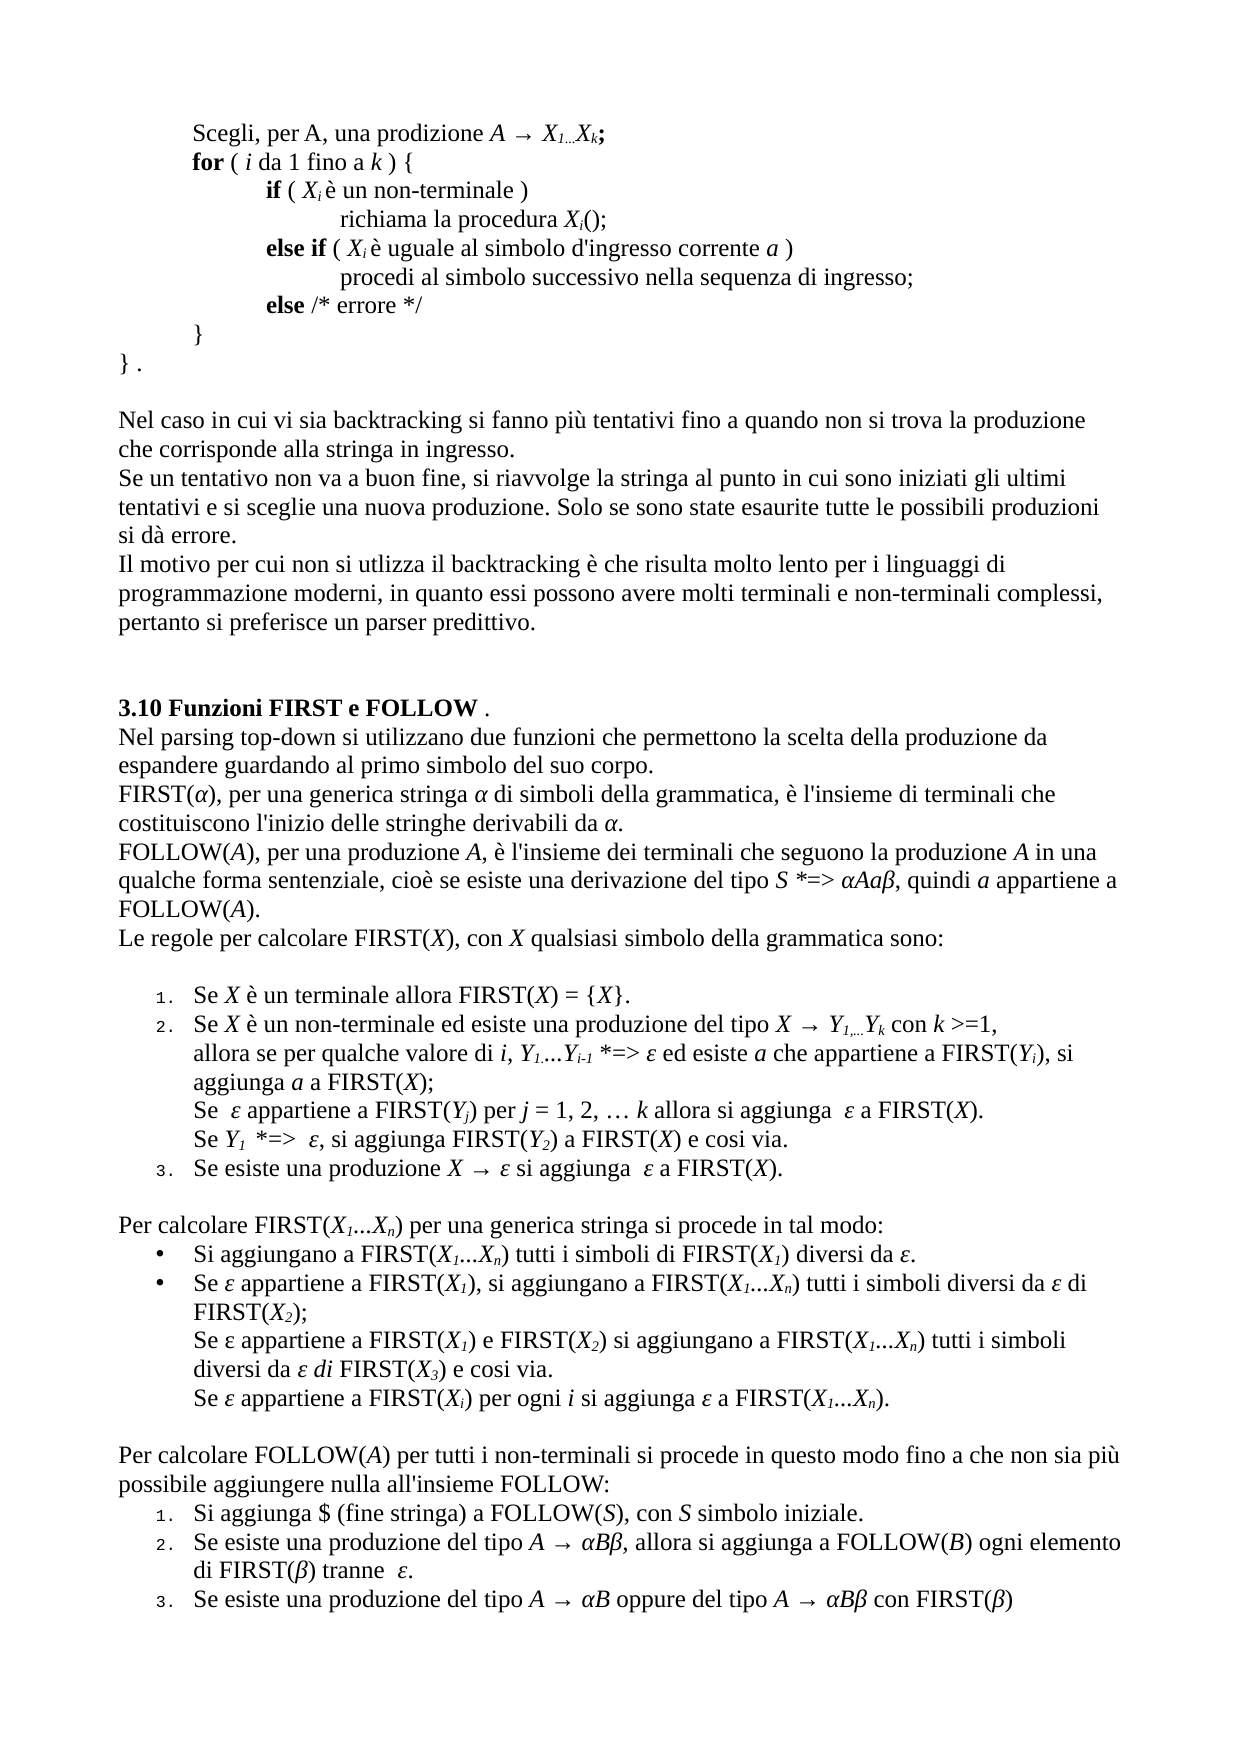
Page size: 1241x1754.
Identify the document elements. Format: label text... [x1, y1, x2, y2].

text } [118, 319, 1122, 348]
text for ( i da 1 fino a k ) { [118, 147, 1122, 176]
list Se esiste una produzione X → ε si aggiunga ε a FIRST(X). [156, 1153, 1122, 1182]
list Se ε appartiene a FIRST(Yj) per j = 1, 2, … k allora si aggiunga ε a FIRST(X). [156, 1096, 1122, 1124]
list Se X è un terminale allora FIRST(X) = {X}. [156, 981, 1122, 1009]
text richiama la procedura Xi(); [118, 204, 1122, 233]
list Se X è un non-terminale ed esiste una produzione del tipo X → Y1,...Yk con k >=1, [156, 1009, 1122, 1038]
text if ( Xi è un non-terminale ) [118, 176, 1122, 204]
list Si aggiungano a FIRST(X1...Xn) tutti i simboli di FIRST(X1) diversi da ε. [156, 1239, 1122, 1268]
text Il motivo per cui non si utlizza il backtracking è che risulta molto lento per i linguaggi di programmazione moderni, in quanto essi possono avere molti terminali e non-terminali complessi, pertanto si preferisce un parser predittivo. [118, 549, 1122, 636]
list Se esiste una produzione del tipo A → αB oppure del tipo A → αBβ con FIRST(β) [156, 1584, 1122, 1613]
list Si aggiunga $ (fine stringa) a FOLLOW(S), con S simbolo iniziale. [156, 1498, 1122, 1527]
text } . [118, 348, 1122, 377]
text Nel parsing top-down si utilizzano due funzioni che permettono la scelta della produzione da espandere guardando al primo simbolo del suo corpo. [118, 722, 1122, 779]
text Scegli, per A, una prodizione A → X1...Xk; [118, 118, 1122, 147]
text Se un tentativo non va a buon fine, si riavvolge la stringa al punto in cui sono iniziati gli ultimi tentativi e si sceglie una nuova produzione. Solo se sono state esaurite tutte le possibili produzioni si dà errore. [118, 463, 1122, 549]
text Per calcolare FIRST(X1...Xn) per una generica stringa si procede in tal modo: [118, 1211, 1122, 1239]
list Se ε appartiene a FIRST(X1), si aggiungano a FIRST(X1...Xn) tutti i simboli diversi da ε di FIRST(X2); [156, 1268, 1122, 1326]
text 3.10 Funzioni FIRST e FOLLOW . [118, 693, 1122, 722]
list Se esiste una produzione del tipo A → αBβ, allora si aggiunga a FOLLOW(B) ogni elemento di FIRST(β) tranne ε. [156, 1527, 1122, 1584]
list Se ε appartiene a FIRST(Xi) per ogni i si aggiunga ε a FIRST(X1...Xn). [156, 1383, 1122, 1412]
text else /* errore */ [118, 291, 1122, 319]
text FIRST(α), per una generica stringa α di simboli della grammatica, è l'insieme di terminali che costituiscono l'inizio delle stringhe derivabili da α. [118, 779, 1122, 837]
text Nel caso in cui vi sia backtracking si fanno più tentativi fino a quando non si trova la produzione che corrisponde alla stringa in ingresso. [118, 406, 1122, 463]
list Se ε appartiene a FIRST(X1) e FIRST(X2) si aggiungano a FIRST(X1...Xn) tutti i simboli diversi da ε di FIRST(X3) e cosi via. [156, 1326, 1122, 1383]
text procedi al simbolo successivo nella sequenza di ingresso; [118, 262, 1122, 291]
text FOLLOW(A), per una produzione A, è l'insieme dei terminali che seguono la produzione A in una qualche forma sentenziale, cioè se esiste una derivazione del tipo S *=> αAaβ, quindi a appartiene a FOLLOW(A). [118, 837, 1122, 923]
list Se Y1 *=> ε, si aggiunga FIRST(Y2) a FIRST(X) e cosi via. [156, 1124, 1122, 1153]
list allora se per qualche valore di i, Y1....Yi-1 *=> ε ed esiste a che appartiene a FIRST(Yi), si aggiunga a a FIRST(X); [156, 1038, 1122, 1096]
text Per calcolare FOLLOW(A) per tutti i non-terminali si procede in questo modo fino a che non sia più possibile aggiungere nulla all'insieme FOLLOW: [118, 1441, 1122, 1498]
text else if ( Xi è uguale al simbolo d'ingresso corrente a ) [118, 233, 1122, 262]
text Le regole per calcolare FIRST(X), con X qualsiasi simbolo della grammatica sono: [118, 923, 1122, 952]
